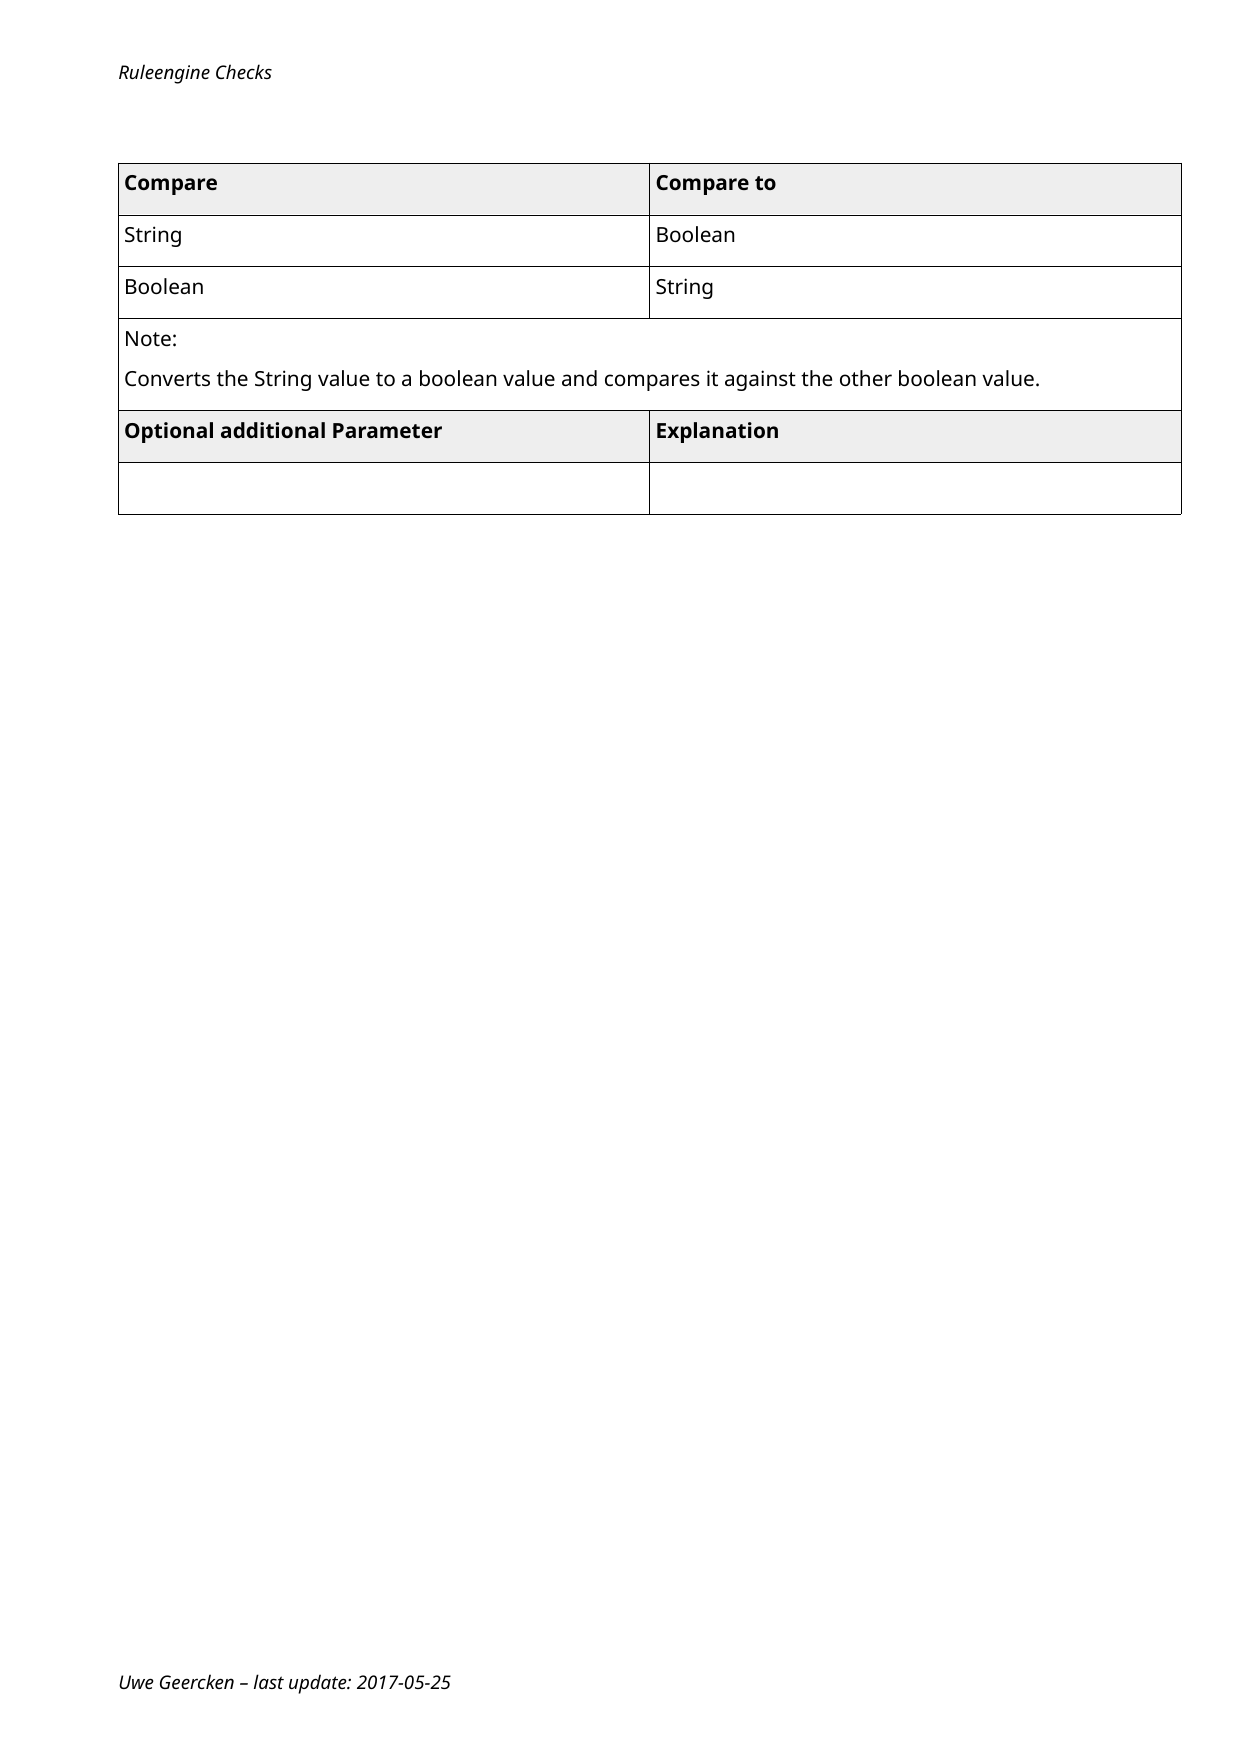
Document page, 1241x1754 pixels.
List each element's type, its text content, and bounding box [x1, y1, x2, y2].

table_cell [650, 463, 1181, 513]
table_header Compare to [650, 164, 1181, 214]
table_cell Optional additional Parameter [119, 411, 649, 462]
table_cell String [119, 216, 649, 266]
table_cell Boolean [119, 267, 649, 318]
table_cell String [650, 267, 1181, 318]
table_cell Explanation [650, 411, 1181, 462]
table_cell [119, 463, 649, 513]
table_cell Note: Converts the String value to a boolean value and compares it against the other boolean value. [119, 319, 1181, 410]
table_header Compare [119, 164, 649, 214]
table_cell Boolean [650, 216, 1181, 266]
